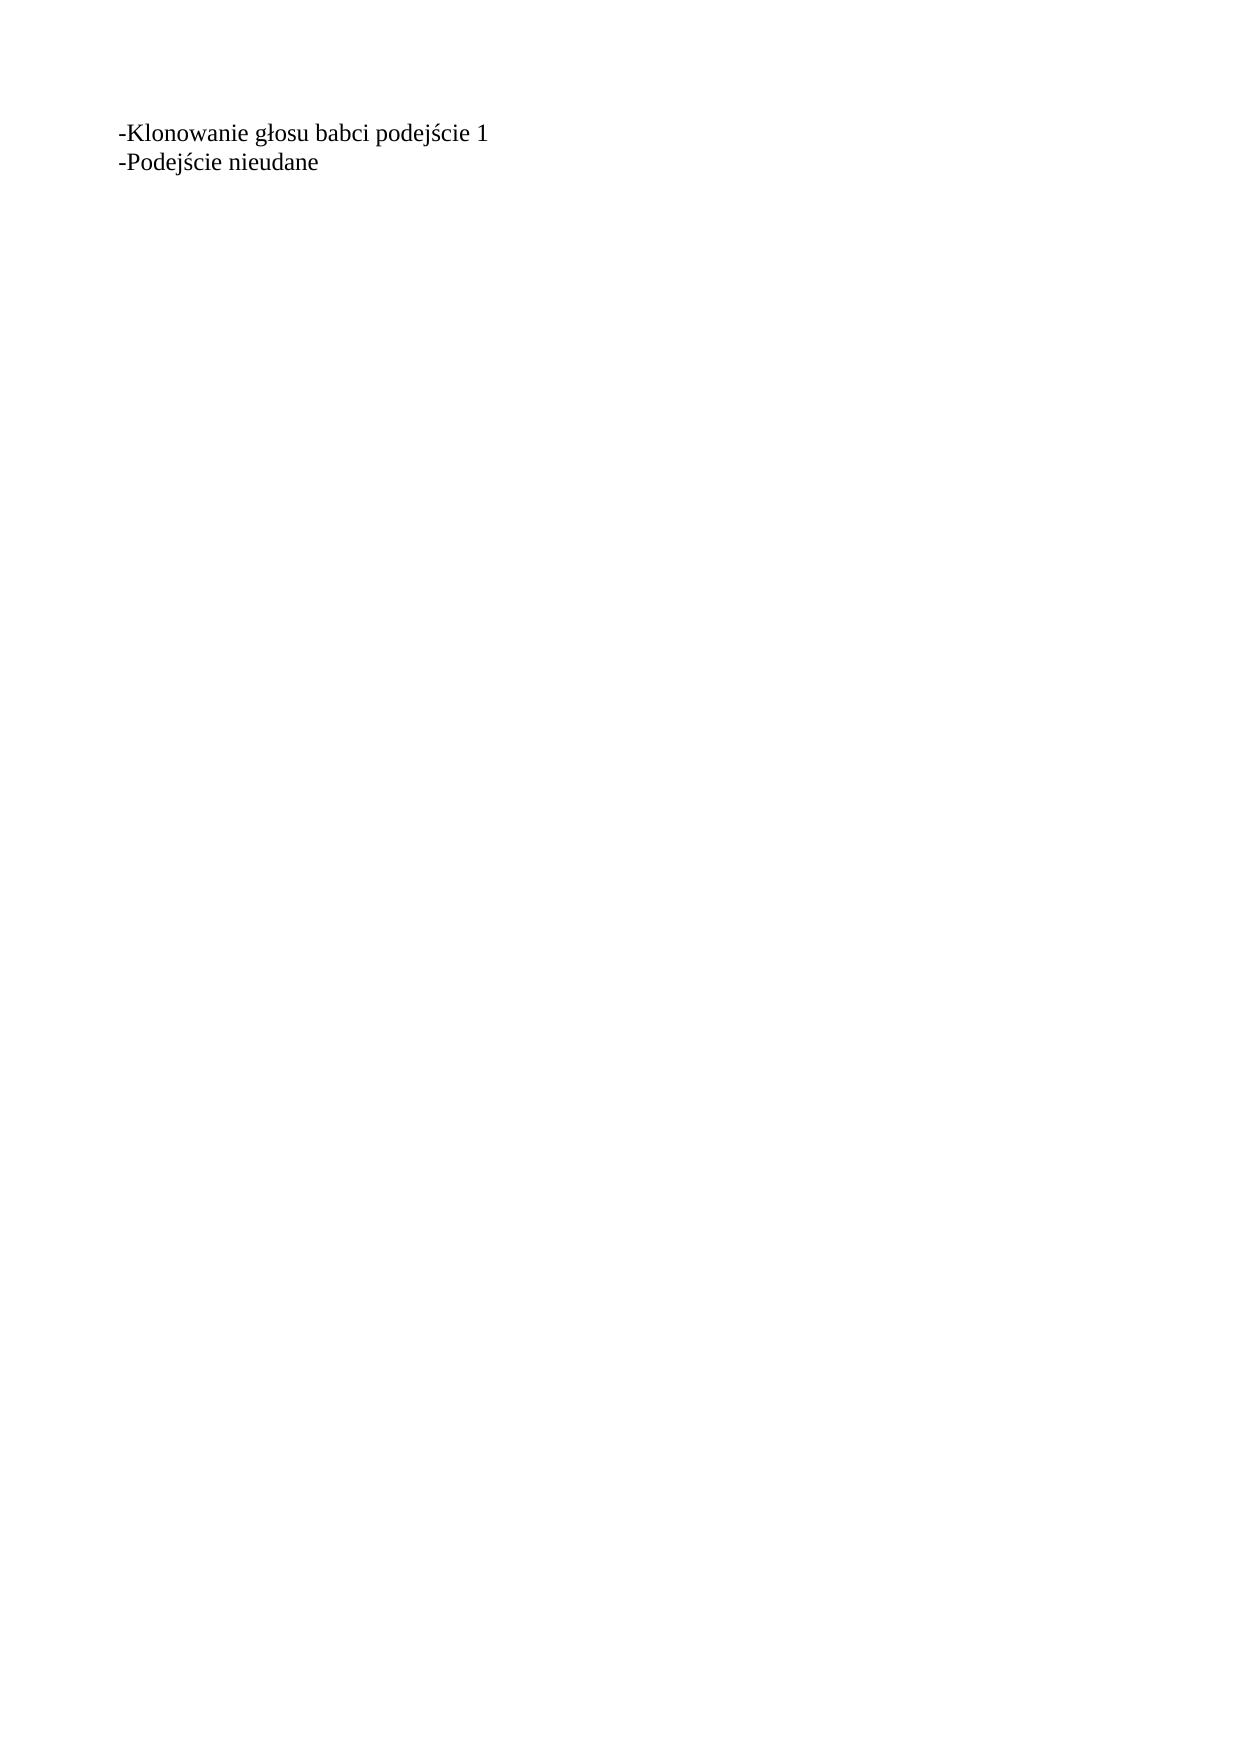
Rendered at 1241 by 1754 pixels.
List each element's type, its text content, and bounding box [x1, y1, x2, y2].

text -Klonowanie głosu babci podejście 1 [118, 118, 1122, 147]
text -Podejście nieudane [118, 147, 1122, 176]
